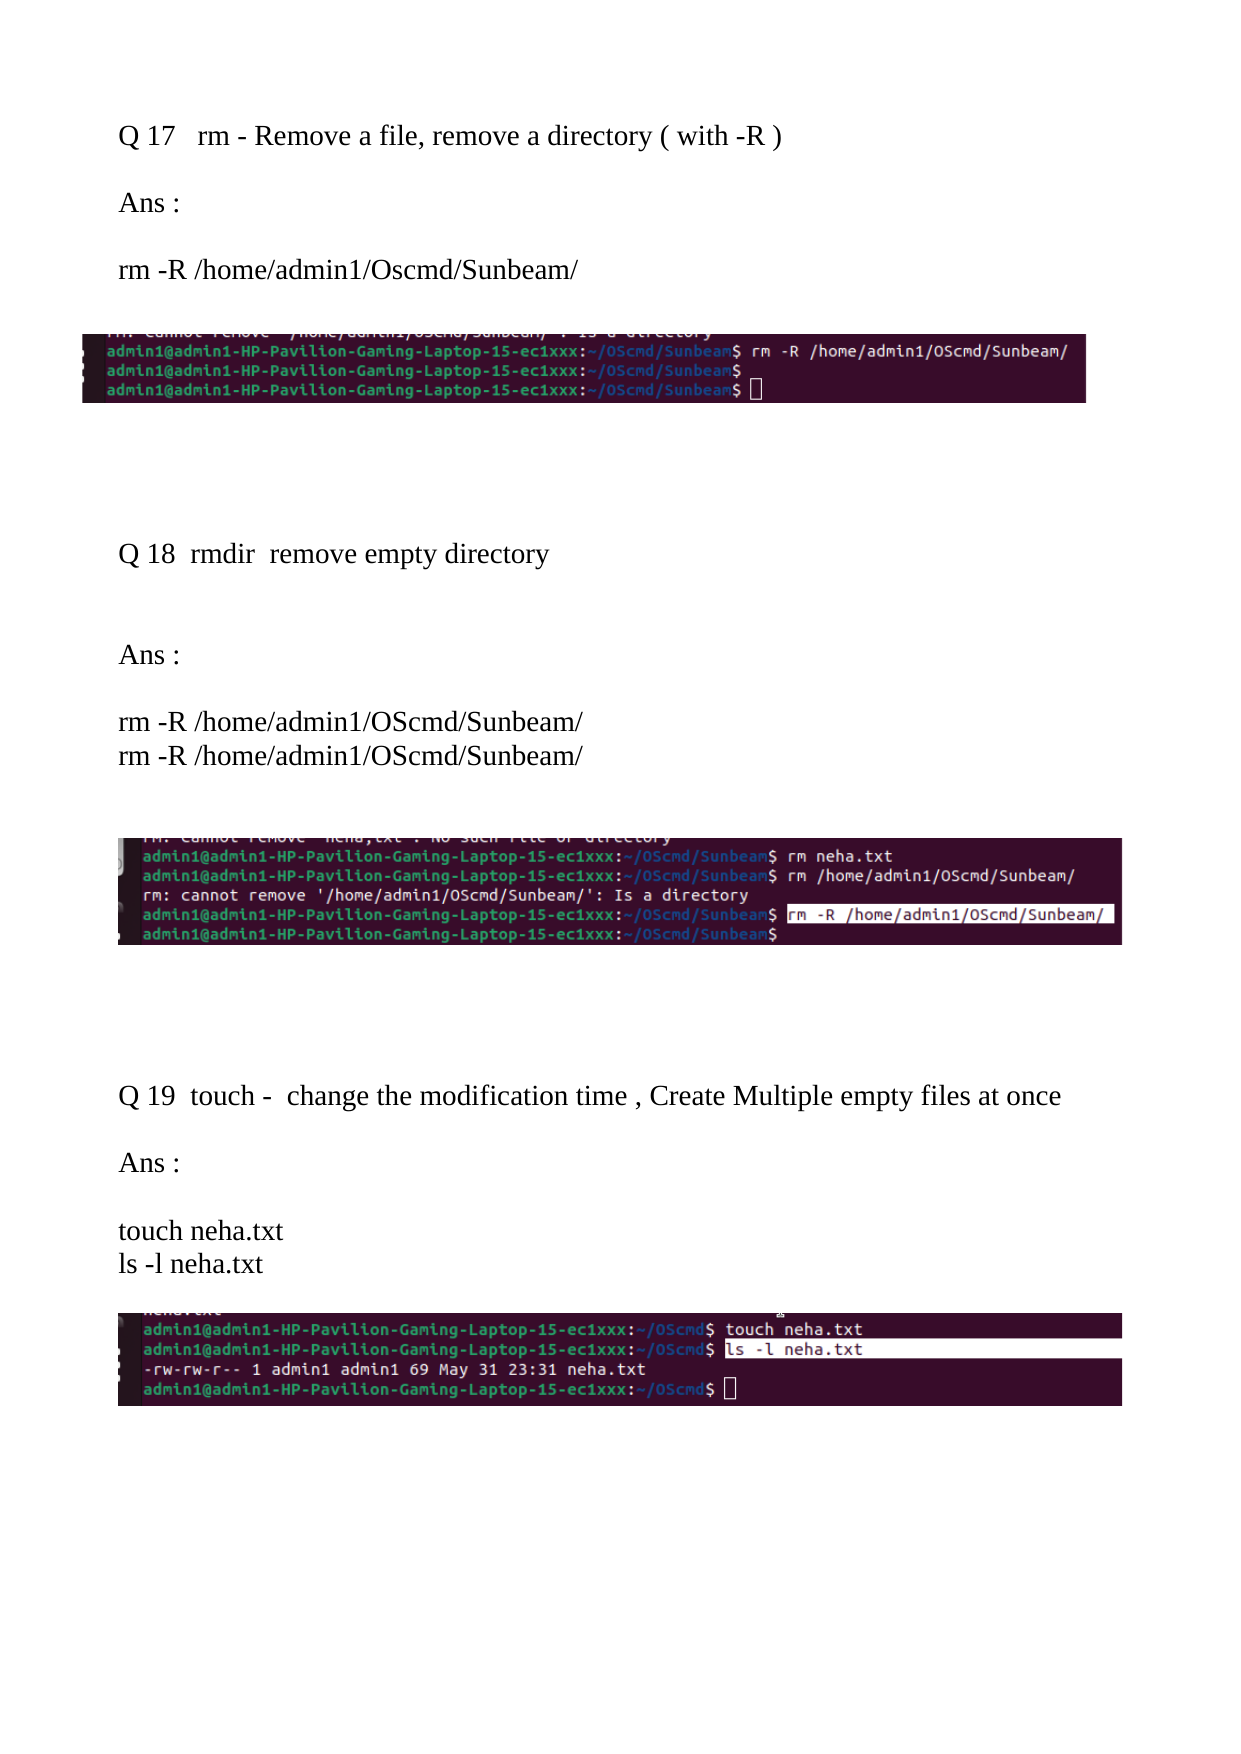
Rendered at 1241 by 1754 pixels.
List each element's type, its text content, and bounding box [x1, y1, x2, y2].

text rm -R /home/admin1/OScmd/Sunbeam/ [118, 704, 1122, 738]
text touch neha.txt [118, 1213, 1122, 1246]
text rm -R /home/admin1/Oscmd/Sunbeam/ [118, 252, 1122, 286]
text Ans : [118, 185, 1122, 219]
picture [118, 838, 1123, 945]
text Ans : [118, 637, 1122, 671]
picture [82, 334, 1087, 403]
text Q 18 rmdir remove empty directory [118, 537, 1122, 570]
text Q 17 rm - Remove a file, remove a directory ( with -R ) [118, 118, 1122, 152]
text Ans : [118, 1146, 1122, 1179]
text Q 19 touch - change the modification time , Create Multiple empty files at once [118, 1078, 1122, 1112]
text rm -R /home/admin1/OScmd/Sunbeam/ [118, 738, 1122, 771]
text ls -l neha.txt [118, 1246, 1122, 1280]
picture [118, 1313, 1123, 1406]
